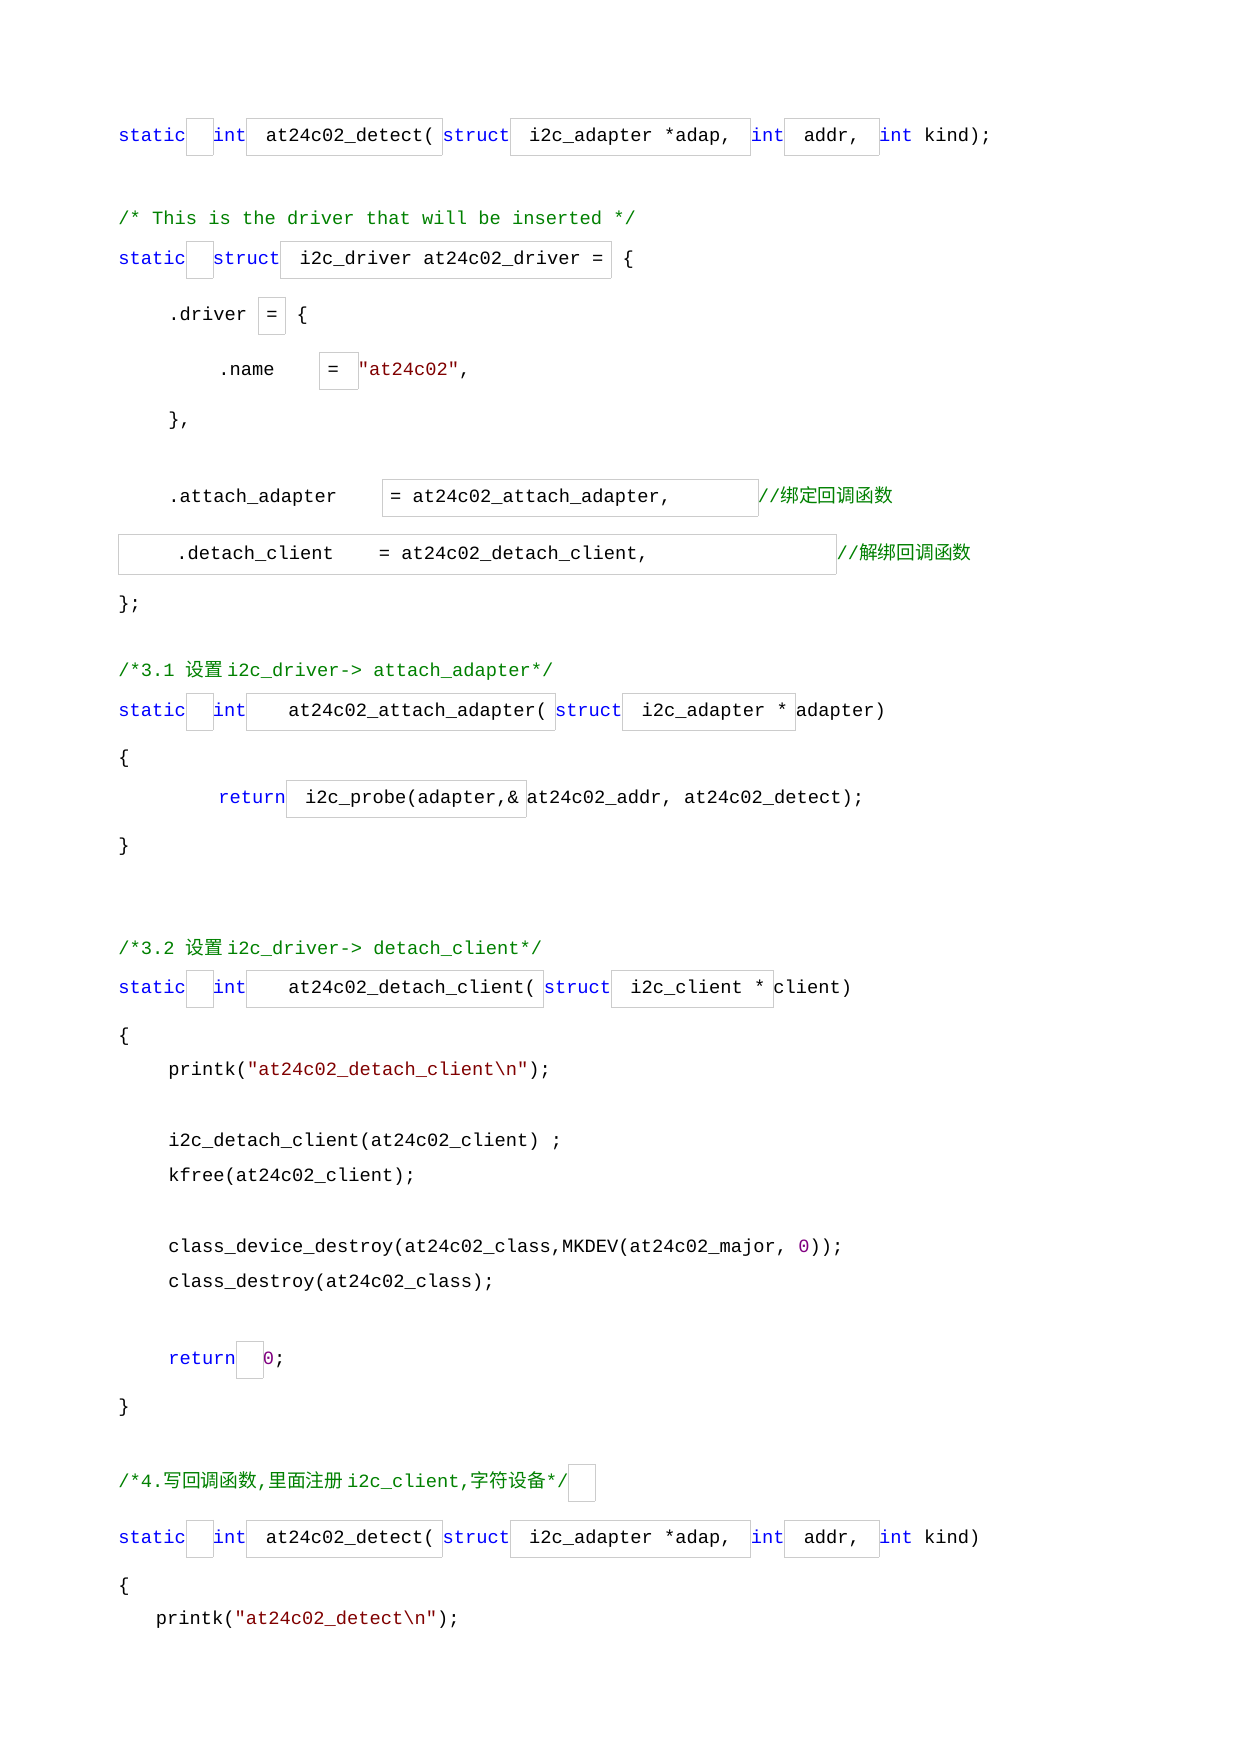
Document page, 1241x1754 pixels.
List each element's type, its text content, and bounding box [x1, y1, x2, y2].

text i2c_adapter *adap, [511, 119, 750, 155]
text return [118, 1341, 236, 1378]
text class_device_destroy(at24c02_class,MKDEV(at24c02_major, 0)); [118, 1235, 1122, 1259]
text static [118, 241, 186, 278]
text [187, 242, 213, 278]
text at24c02_detach_client( [247, 971, 543, 1007]
text }; [118, 593, 1122, 615]
text at24c02_addr, at24c02_detect); [527, 780, 1122, 817]
text int [751, 1520, 784, 1557]
text i2c_probe(adapter,& [287, 781, 526, 817]
text [569, 1465, 595, 1501]
text .driver [118, 297, 258, 334]
text [237, 1342, 263, 1378]
text /*3.2 设置i2c_driver-> detach_client*/ [118, 938, 1122, 960]
text at24c02_detect( [247, 119, 442, 155]
text i2c_driver at24c02_driver = [281, 242, 611, 278]
text static [118, 970, 186, 1007]
text class_destroy(at24c02_class); [118, 1270, 1122, 1294]
text 0; [264, 1341, 1122, 1378]
text { [118, 1575, 1122, 1597]
text /* This is the driver that will be inserted */ [118, 209, 1122, 230]
text } [118, 836, 1122, 857]
text at24c02_attach_adapter( [247, 694, 555, 730]
text int [214, 118, 246, 155]
text //绑定回调函数 [759, 479, 1122, 516]
text i2c_adapter * [623, 694, 795, 730]
text { [286, 297, 1122, 334]
text int kind); [880, 118, 1122, 155]
text static [118, 1520, 186, 1557]
text }, [118, 408, 1122, 432]
text static [118, 118, 186, 155]
text kfree(at24c02_client); [118, 1164, 1122, 1188]
text int [214, 693, 246, 730]
text printk("at24c02_detect\n"); [118, 1607, 1122, 1631]
text .name [118, 352, 319, 389]
text int [751, 118, 784, 155]
text { [612, 241, 1122, 278]
text client) [774, 970, 1122, 1007]
text = at24c02_attach_adapter, [383, 480, 758, 516]
text = [320, 353, 358, 389]
text .attach_adapter [118, 479, 382, 516]
text { [118, 1026, 1122, 1047]
text .detach_client = at24c02_detach_client, [119, 535, 836, 574]
text { [118, 748, 1122, 769]
text int [214, 1520, 246, 1557]
text addr, [785, 1521, 879, 1557]
text int kind) [880, 1520, 1122, 1557]
text /*3.1 设置i2c_driver-> attach_adapter*/ [118, 661, 1122, 682]
text printk("at24c02_detach_client\n"); [118, 1058, 1122, 1082]
text return [118, 780, 286, 817]
text struct [443, 118, 510, 155]
text /*4.写回调函数,里面注册i2c_client,字符设备*/ [118, 1464, 568, 1501]
text adapter) [796, 693, 1122, 730]
text i2c_adapter *adap, [511, 1521, 750, 1557]
text struct [544, 970, 611, 1007]
text "at24c02", [359, 352, 1122, 389]
text struct [214, 241, 280, 278]
text addr, [785, 119, 879, 155]
text [596, 1464, 1122, 1501]
text } [118, 1397, 1122, 1418]
text int [214, 970, 246, 1007]
text i2c_client * [612, 971, 773, 1007]
text struct [443, 1520, 510, 1557]
text //解绑回调函数 [837, 534, 1122, 574]
text i2c_detach_client(at24c02_client) ; [118, 1129, 1122, 1152]
text = [259, 298, 285, 334]
text struct [556, 693, 622, 730]
text static [118, 693, 186, 730]
text at24c02_detect( [247, 1521, 442, 1557]
